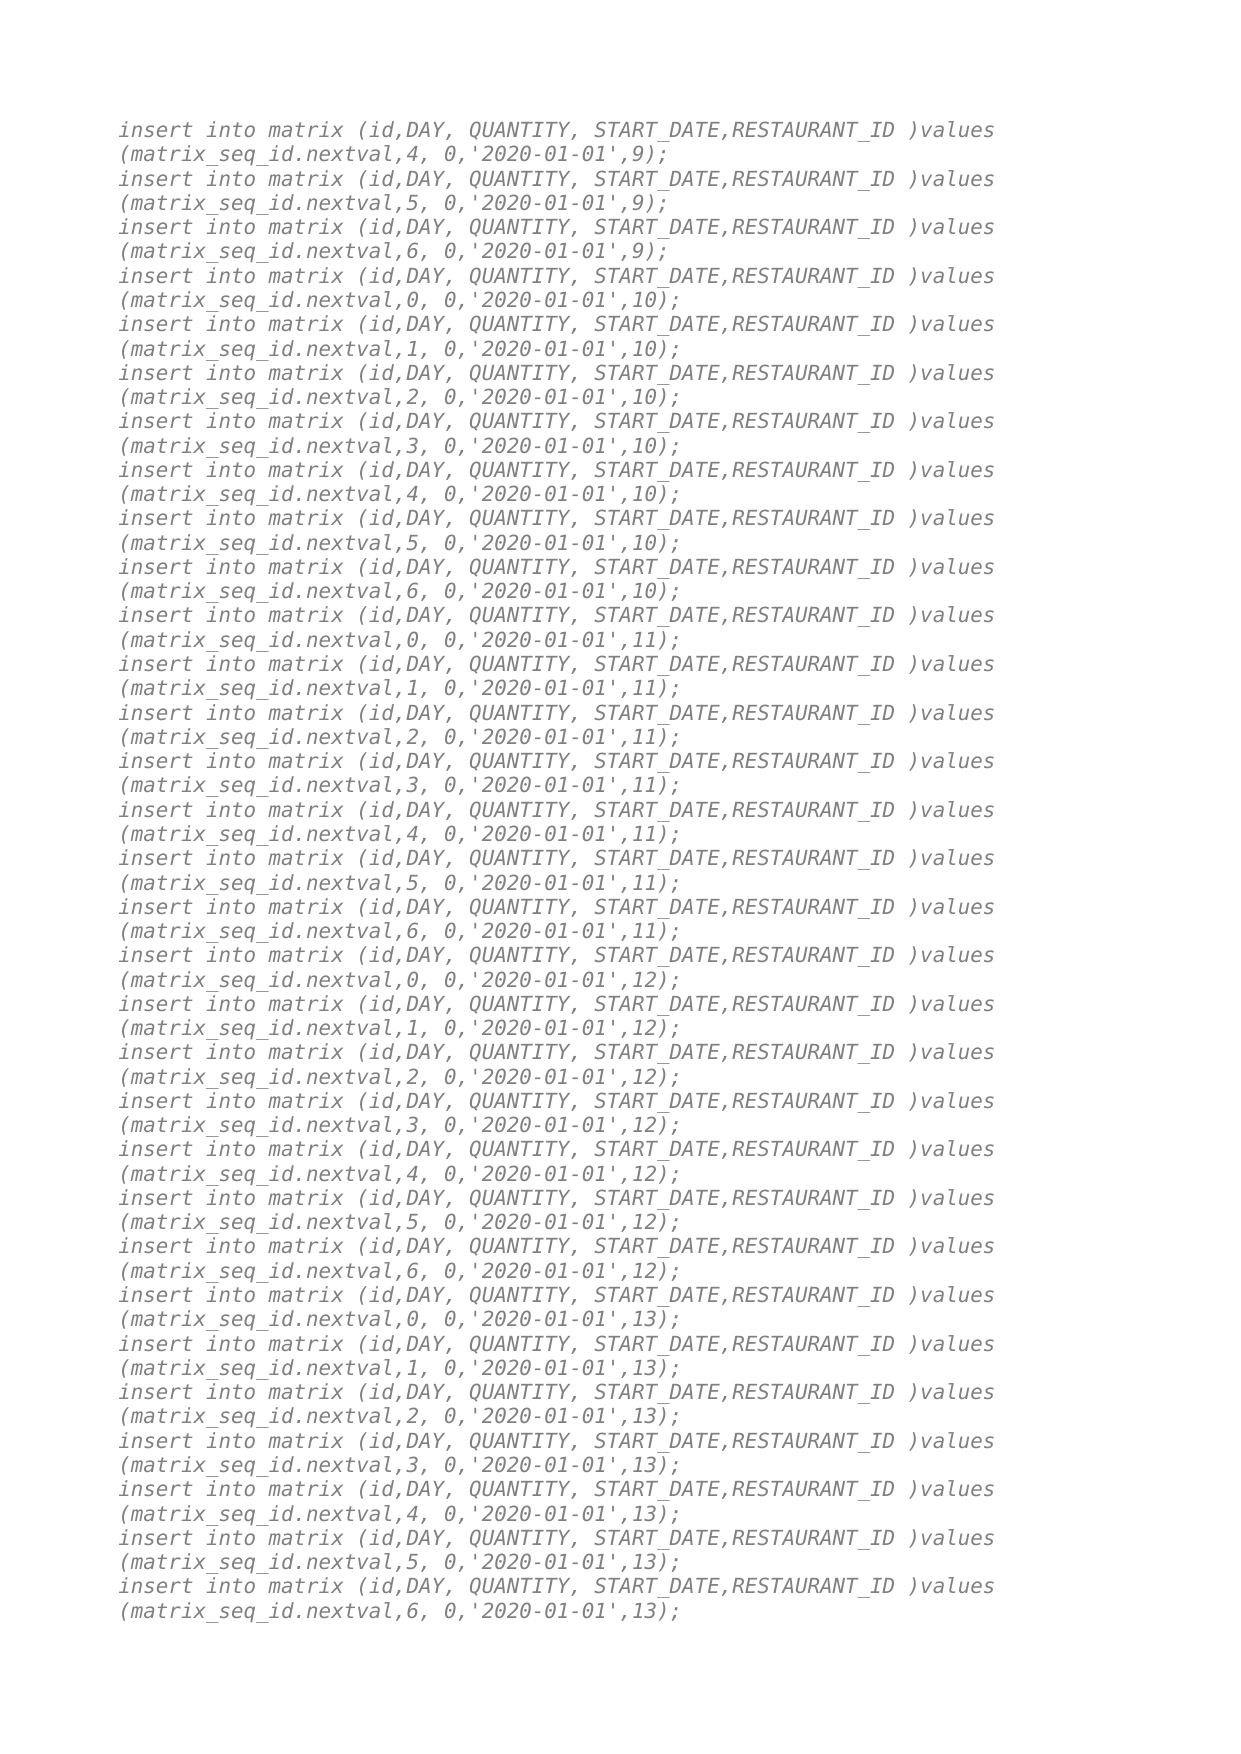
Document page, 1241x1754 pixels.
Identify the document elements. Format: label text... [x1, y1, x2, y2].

text insert into matrix (id,DAY, QUANTITY, START_DATE,RESTAURANT_ID )values (matrix_seq_id.nextval,3, 0,'2020-01-01',11); [118, 749, 1122, 798]
text insert into matrix (id,DAY, QUANTITY, START_DATE,RESTAURANT_ID )values (matrix_seq_id.nextval,5, 0,'2020-01-01',9); [118, 167, 1122, 215]
text insert into matrix (id,DAY, QUANTITY, START_DATE,RESTAURANT_ID )values (matrix_seq_id.nextval,3, 0,'2020-01-01',12); [118, 1089, 1122, 1137]
text insert into matrix (id,DAY, QUANTITY, START_DATE,RESTAURANT_ID )values (matrix_seq_id.nextval,4, 0,'2020-01-01',13); [118, 1477, 1122, 1526]
text insert into matrix (id,DAY, QUANTITY, START_DATE,RESTAURANT_ID )values (matrix_seq_id.nextval,6, 0,'2020-01-01',11); [118, 895, 1122, 943]
text insert into matrix (id,DAY, QUANTITY, START_DATE,RESTAURANT_ID )values (matrix_seq_id.nextval,0, 0,'2020-01-01',13); [118, 1283, 1122, 1332]
text insert into matrix (id,DAY, QUANTITY, START_DATE,RESTAURANT_ID )values (matrix_seq_id.nextval,1, 0,'2020-01-01',13); [118, 1332, 1122, 1380]
text insert into matrix (id,DAY, QUANTITY, START_DATE,RESTAURANT_ID )values (matrix_seq_id.nextval,3, 0,'2020-01-01',10); [118, 409, 1122, 458]
text insert into matrix (id,DAY, QUANTITY, START_DATE,RESTAURANT_ID )values (matrix_seq_id.nextval,1, 0,'2020-01-01',10); [118, 312, 1122, 361]
text insert into matrix (id,DAY, QUANTITY, START_DATE,RESTAURANT_ID )values (matrix_seq_id.nextval,5, 0,'2020-01-01',12); [118, 1186, 1122, 1234]
text insert into matrix (id,DAY, QUANTITY, START_DATE,RESTAURANT_ID )values (matrix_seq_id.nextval,6, 0,'2020-01-01',13); [118, 1574, 1122, 1623]
text insert into matrix (id,DAY, QUANTITY, START_DATE,RESTAURANT_ID )values (matrix_seq_id.nextval,5, 0,'2020-01-01',10); [118, 506, 1122, 555]
text insert into matrix (id,DAY, QUANTITY, START_DATE,RESTAURANT_ID )values (matrix_seq_id.nextval,4, 0,'2020-01-01',10); [118, 458, 1122, 506]
text insert into matrix (id,DAY, QUANTITY, START_DATE,RESTAURANT_ID )values (matrix_seq_id.nextval,6, 0,'2020-01-01',9); [118, 215, 1122, 264]
text insert into matrix (id,DAY, QUANTITY, START_DATE,RESTAURANT_ID )values (matrix_seq_id.nextval,4, 0,'2020-01-01',11); [118, 798, 1122, 846]
text insert into matrix (id,DAY, QUANTITY, START_DATE,RESTAURANT_ID )values (matrix_seq_id.nextval,2, 0,'2020-01-01',11); [118, 701, 1122, 749]
text insert into matrix (id,DAY, QUANTITY, START_DATE,RESTAURANT_ID )values (matrix_seq_id.nextval,4, 0,'2020-01-01',9); [118, 118, 1122, 167]
text insert into matrix (id,DAY, QUANTITY, START_DATE,RESTAURANT_ID )values (matrix_seq_id.nextval,0, 0,'2020-01-01',10); [118, 264, 1122, 312]
text insert into matrix (id,DAY, QUANTITY, START_DATE,RESTAURANT_ID )values (matrix_seq_id.nextval,1, 0,'2020-01-01',11); [118, 652, 1122, 701]
text insert into matrix (id,DAY, QUANTITY, START_DATE,RESTAURANT_ID )values (matrix_seq_id.nextval,2, 0,'2020-01-01',10); [118, 361, 1122, 409]
text insert into matrix (id,DAY, QUANTITY, START_DATE,RESTAURANT_ID )values (matrix_seq_id.nextval,6, 0,'2020-01-01',12); [118, 1234, 1122, 1283]
text insert into matrix (id,DAY, QUANTITY, START_DATE,RESTAURANT_ID )values (matrix_seq_id.nextval,4, 0,'2020-01-01',12); [118, 1137, 1122, 1186]
text insert into matrix (id,DAY, QUANTITY, START_DATE,RESTAURANT_ID )values (matrix_seq_id.nextval,2, 0,'2020-01-01',13); [118, 1380, 1122, 1429]
text insert into matrix (id,DAY, QUANTITY, START_DATE,RESTAURANT_ID )values (matrix_seq_id.nextval,0, 0,'2020-01-01',11); [118, 603, 1122, 652]
text insert into matrix (id,DAY, QUANTITY, START_DATE,RESTAURANT_ID )values (matrix_seq_id.nextval,6, 0,'2020-01-01',10); [118, 555, 1122, 603]
text insert into matrix (id,DAY, QUANTITY, START_DATE,RESTAURANT_ID )values (matrix_seq_id.nextval,5, 0,'2020-01-01',11); [118, 846, 1122, 895]
text insert into matrix (id,DAY, QUANTITY, START_DATE,RESTAURANT_ID )values (matrix_seq_id.nextval,0, 0,'2020-01-01',12); [118, 943, 1122, 992]
text insert into matrix (id,DAY, QUANTITY, START_DATE,RESTAURANT_ID )values (matrix_seq_id.nextval,5, 0,'2020-01-01',13); [118, 1526, 1122, 1574]
text insert into matrix (id,DAY, QUANTITY, START_DATE,RESTAURANT_ID )values (matrix_seq_id.nextval,1, 0,'2020-01-01',12); [118, 992, 1122, 1040]
text insert into matrix (id,DAY, QUANTITY, START_DATE,RESTAURANT_ID )values (matrix_seq_id.nextval,2, 0,'2020-01-01',12); [118, 1040, 1122, 1089]
text insert into matrix (id,DAY, QUANTITY, START_DATE,RESTAURANT_ID )values (matrix_seq_id.nextval,3, 0,'2020-01-01',13); [118, 1429, 1122, 1477]
